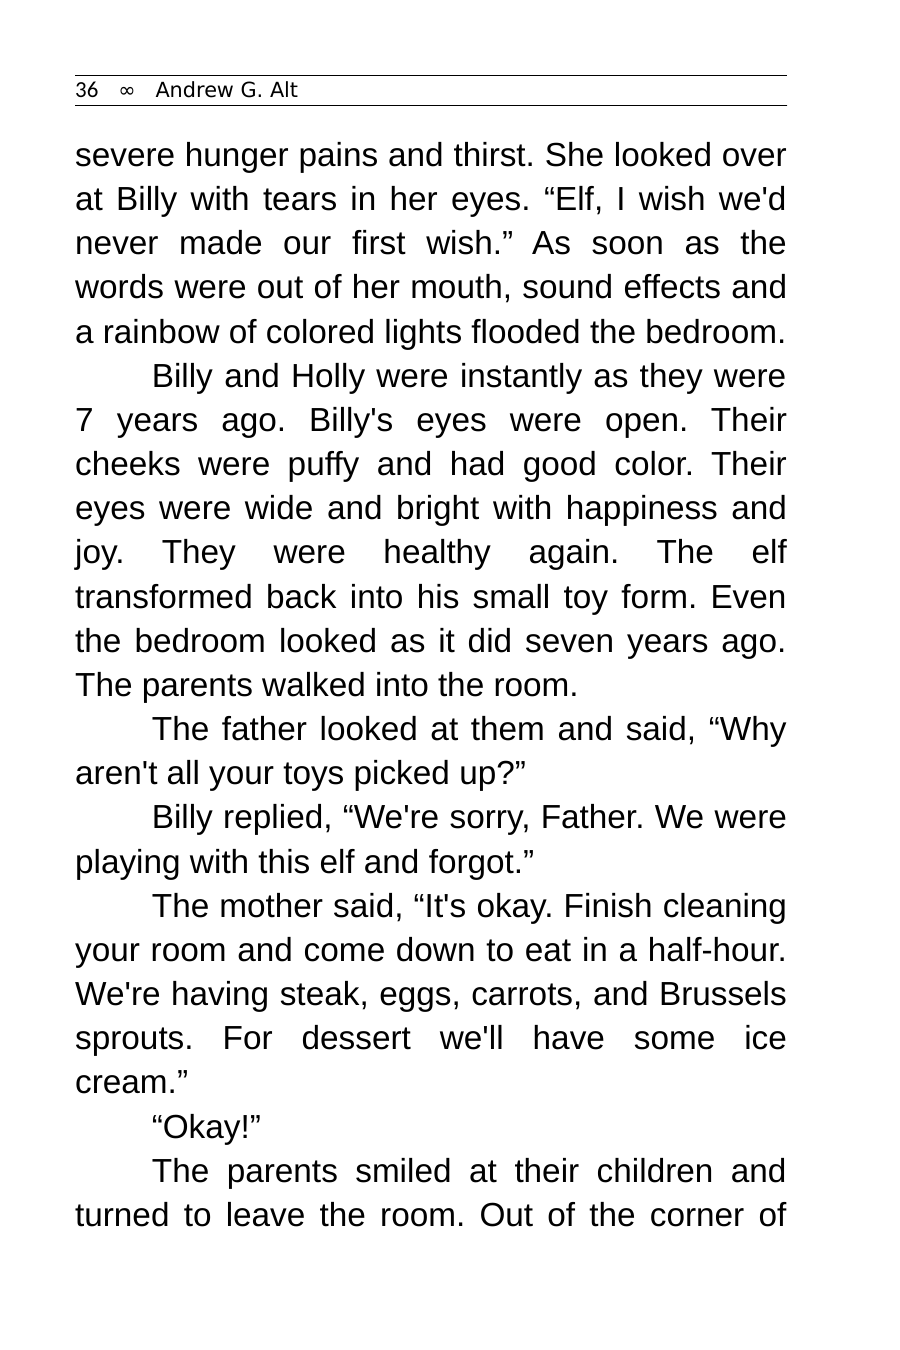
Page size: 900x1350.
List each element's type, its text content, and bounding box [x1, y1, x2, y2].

subtitle Billy and Holly were instantly as they were 7 years ago. Billy's eyes were open. Their cheeks were puffy and had good color. Their eyes were wide and bright with happiness and joy. They were healthy again. The elf transformed back into his small toy form. Even the bedroom looked as it did seven years ago. The parents walked into the room. [75, 356, 787, 703]
subtitle Billy replied, “We're sorry, Father. We were playing with this elf and forgot.” [75, 797, 787, 880]
subtitle The father looked at them and said, “Why aren't all your toys picked up?” [75, 709, 787, 792]
subtitle severe hunger pains and thirst. She looked over at Billy with tears in her eyes. “Elf, I wish we'd never made our first wish.” As soon as the words were out of her mouth, sound effects and a rainbow of colored lights flooded the bedroom. [75, 135, 787, 350]
subtitle The mother said, “It's okay. Finish cleaning your room and come down to eat in a half-hour. We're having steak, eggs, carrots, and Brussels sprouts. For dessert we'll have some ice cream.” [75, 886, 787, 1101]
subtitle The parents smiled at their children and turned to leave the room. Out of the corner of [75, 1151, 787, 1233]
subtitle “Okay!” [75, 1107, 787, 1145]
